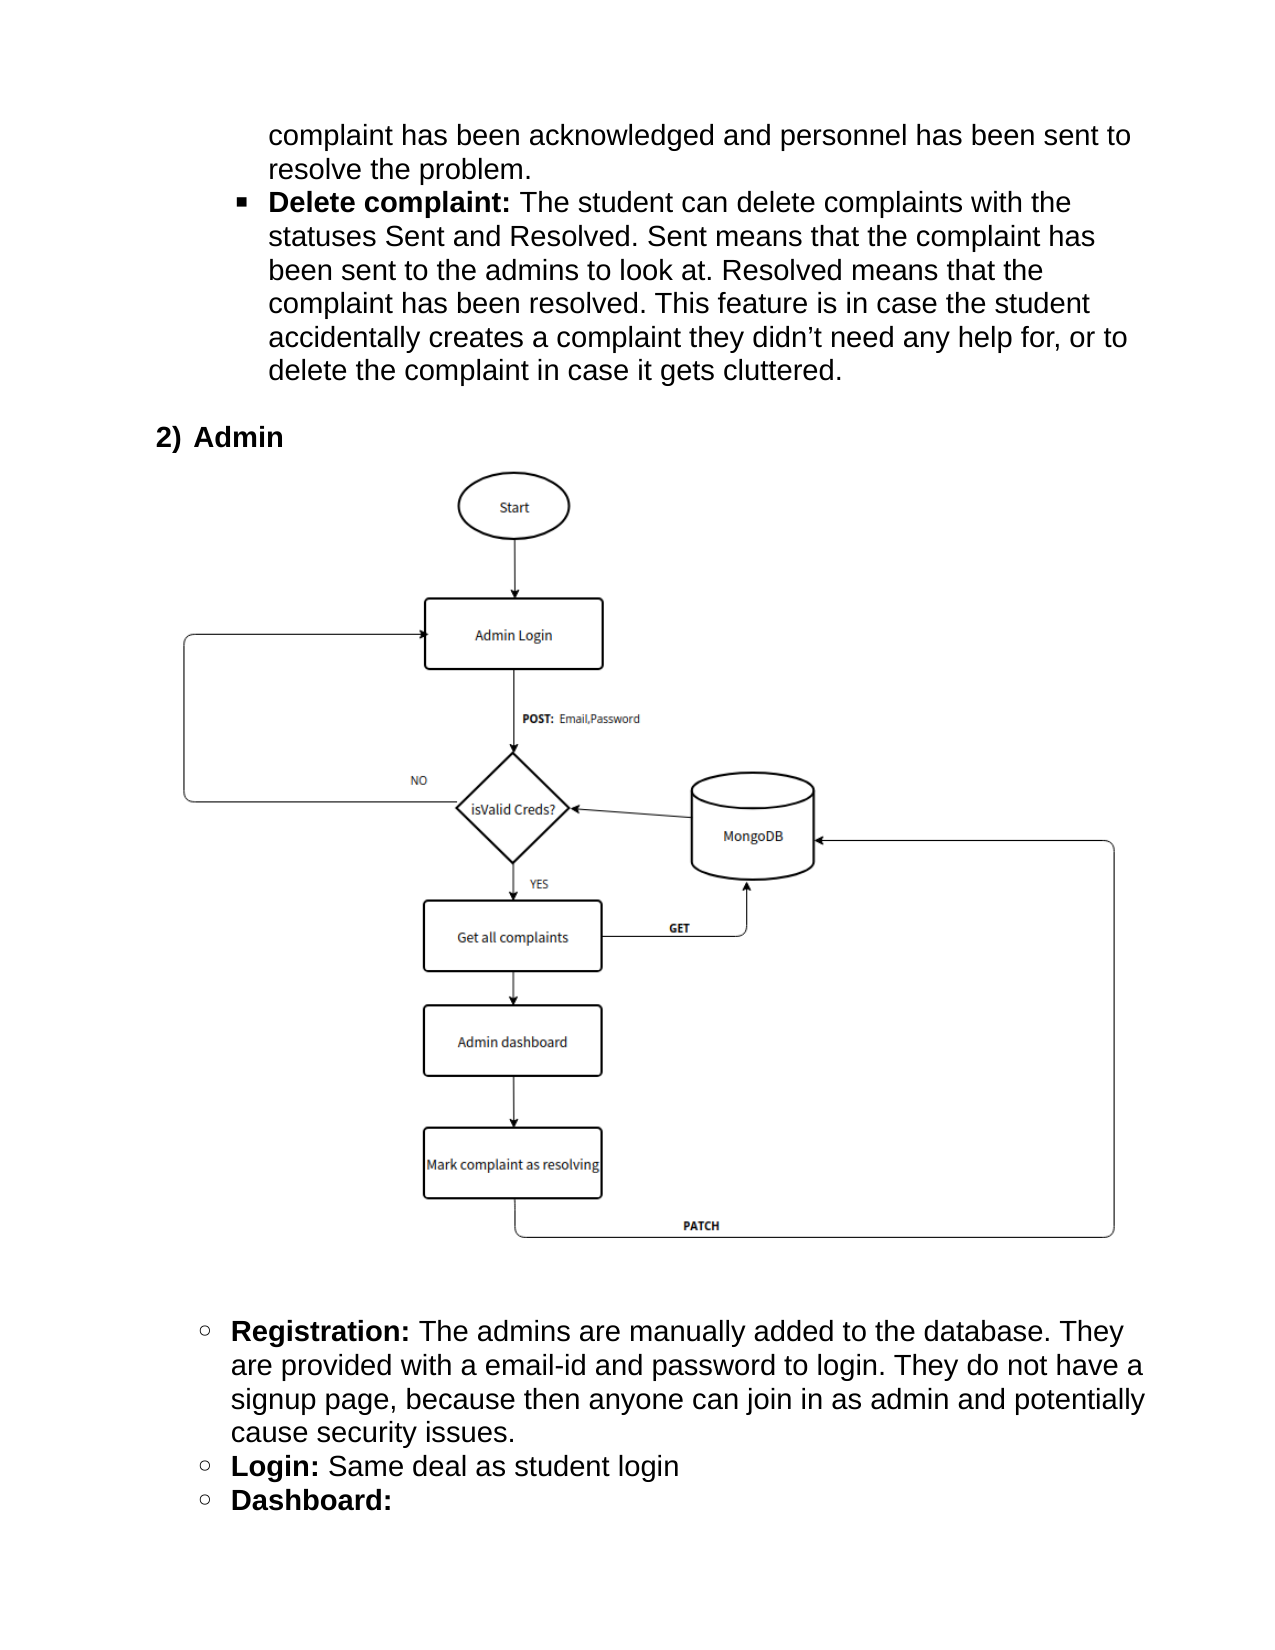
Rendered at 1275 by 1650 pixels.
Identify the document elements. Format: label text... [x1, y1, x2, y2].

list complaint has been acknowledged and personnel has been sent to resolve the problem. [231, 118, 1157, 185]
list Login: Same deal as student login [193, 1449, 1157, 1483]
list Dashboard: [193, 1483, 1157, 1516]
picture [136, 453, 1139, 1281]
list Registration: The admins are manually added to the database. They are provided with a email-id and password to login. They do not have a signup page, because then anyone can join in as admin and potentially cause security issues. [193, 1314, 1157, 1449]
list Admin [156, 420, 1157, 454]
list Delete complaint: The student can delete complaints with the statuses Sent and Resolved. Sent means that the complaint has been sent to the admins to look at. Resolved means that the complaint has been resolved. This feature is in case the student accidentally creates a complaint they didn’t need any help for, or to delete the complaint in case it gets cluttered. [231, 185, 1157, 387]
